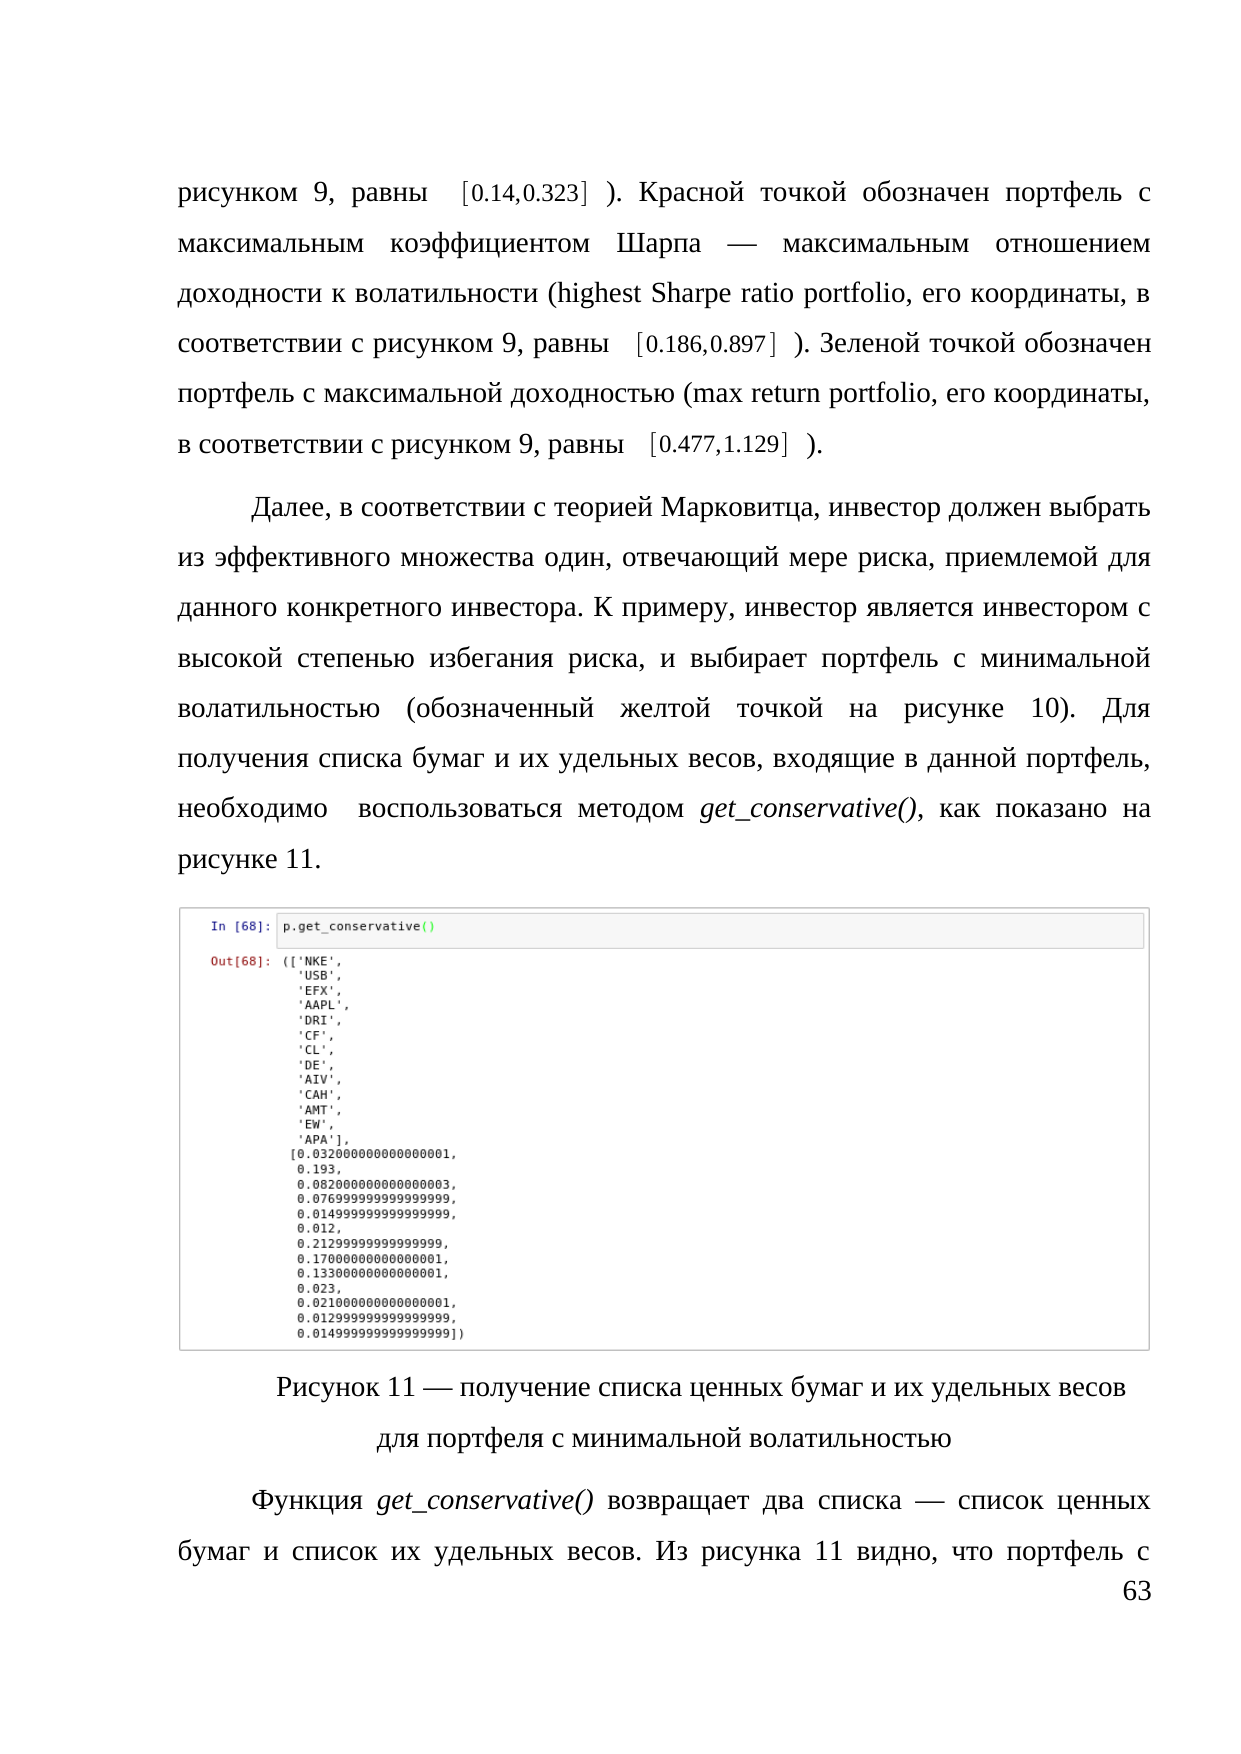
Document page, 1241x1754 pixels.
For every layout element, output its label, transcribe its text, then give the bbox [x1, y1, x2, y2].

text Функция get_conservative() возвращает два списка — список ценных бумаг и список их удельных весов. Из рисунка 11 видно, что портфель с [177, 1482, 1152, 1566]
text Далее, в соответствии с теорией Марковитца, инвестор должен выбрать из эффективного множества один, отвечающий мере риска, приемлемой для данного конкретного инвестора. К примеру, инвестор является инвестором с высокой степенью избегания риска, и выбирает портфель с минимальной волатильностью (обозначенный желтой точкой на рисунке 10). Для получения списка бумаг и их удельных весов, входящие в данной портфель, необходимо воспользоваться методом get_conservative(), как показано на рисунке 11. [177, 489, 1152, 874]
picture [177, 903, 1152, 1353]
text Из построенного графика становится видно, что построенное эффективное множество повторяет форму множества, описанную в главе 2 (см. рисунок 2). Желтой точкой на графике показан портфель с минимальной волатильностью (minimal variance portfolio, его координаты, в соответствии с рисунком 9, равны ). Красной точкой обозначен портфель с максимальным коэффициентом Шарпа — максимальным отношением доходности к волатильности (highest Sharpe ratio portfolio, его координаты, в соответствии с рисунком 9, равны ). Зеленой точкой обозначен портфель с максимальной доходностью (max return portfolio, его координаты, в соответствии с рисунком 9, равны ). [177, 174, 1152, 459]
text Рисунок 11 — получение списка ценных бумаг и их удельных весов для портфеля с минимальной волатильностью [177, 1353, 1152, 1453]
